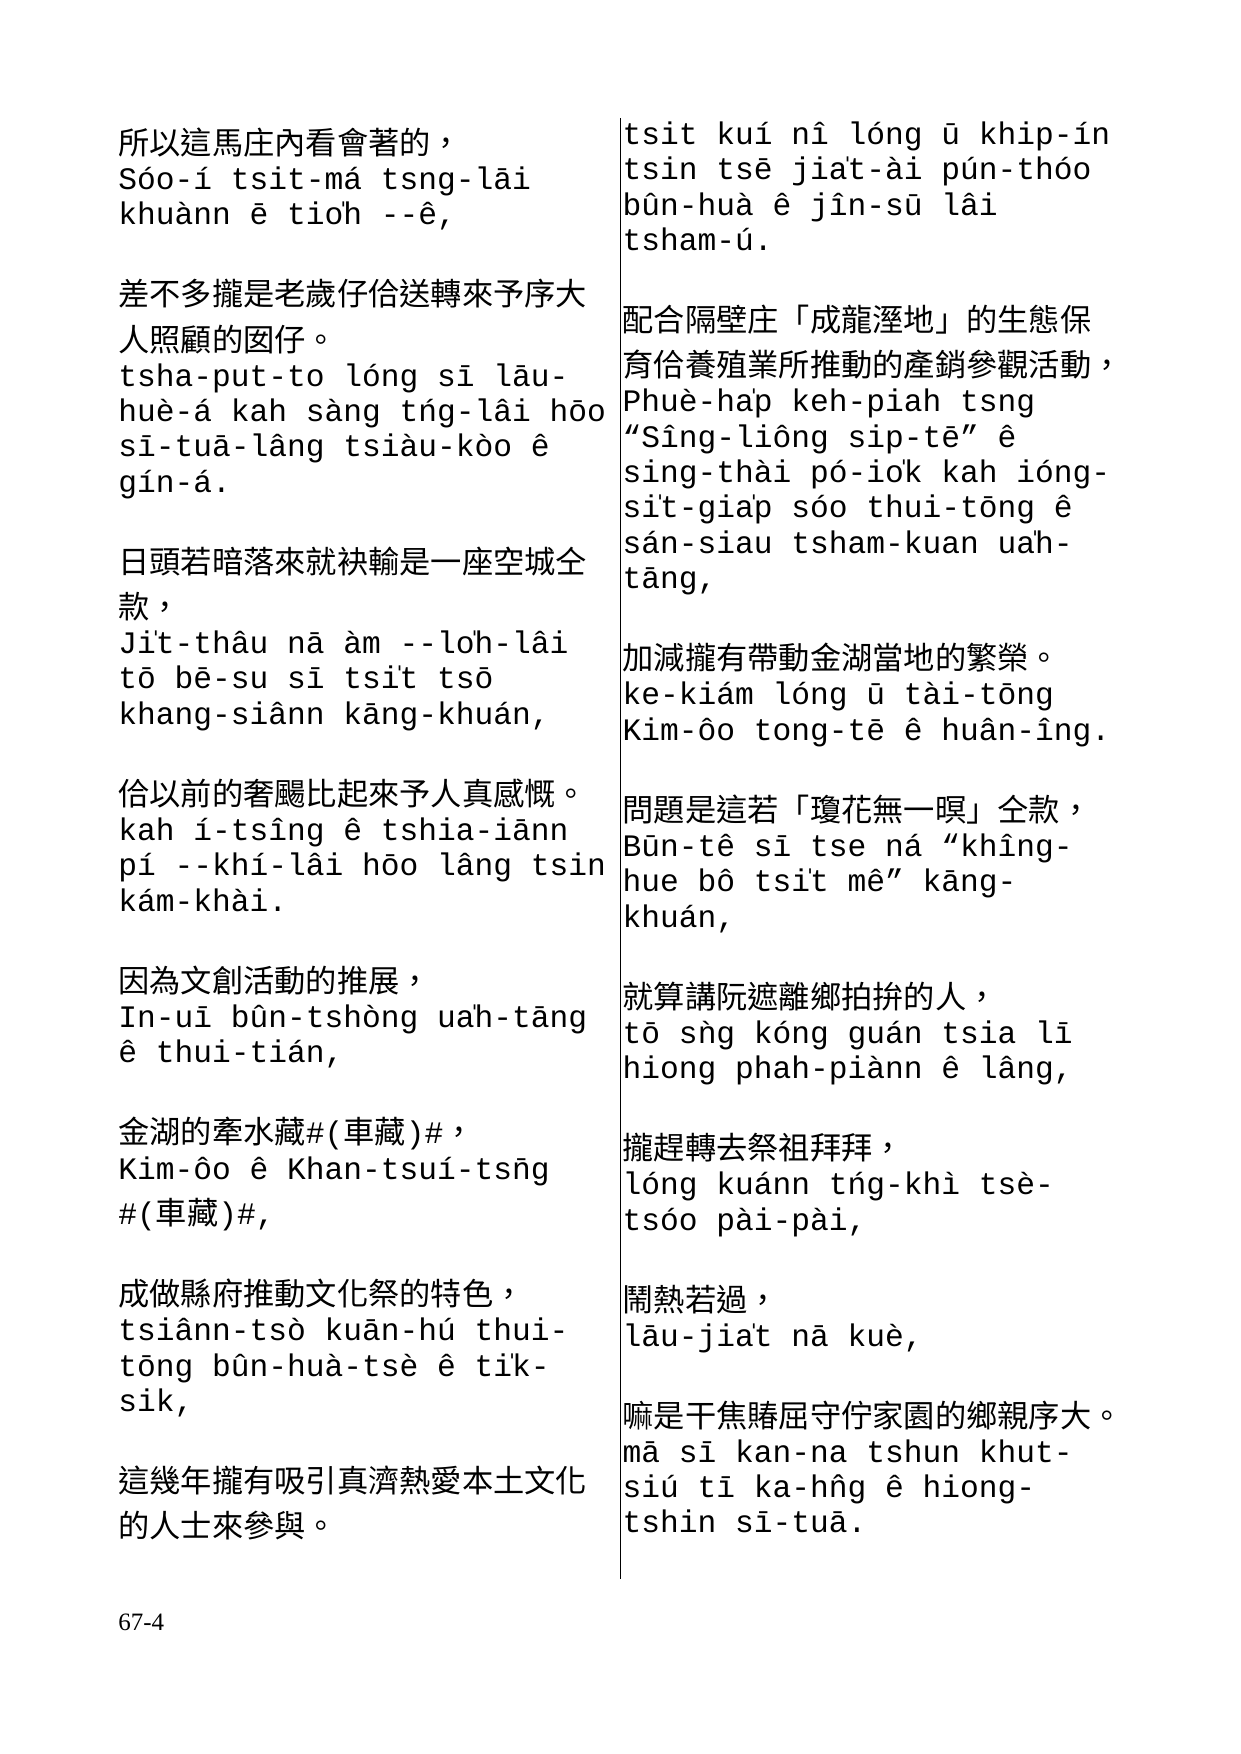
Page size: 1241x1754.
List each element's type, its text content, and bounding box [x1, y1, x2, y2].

text 加減攏有帶動金湖當地的繁榮。 [622, 633, 1122, 679]
text tsit kuí nî lóng ū khip-ín tsin tsē jia̍t-ài pún-thóo bûn-huà ê jîn-sū lâi tsham-ú. [622, 118, 1122, 260]
text tsiânn-tsò kuān-hú thui-tōng bûn-huà-tsè ê ti̍k-sik, [118, 1315, 618, 1421]
text 這幾年攏有吸引真濟熱愛本土文化的人士來參與。 [118, 1456, 618, 1547]
text In-uī bûn-tshòng ua̍h-tāng ê thui-tián, [118, 1001, 618, 1072]
text 因為文創活動的推展， [118, 956, 618, 1001]
text lóng kuánn tńg-khì tsè-tsóo pài-pài, [622, 1168, 1122, 1239]
text 差不多攏是老歲仔佮送轉來予序大人照顧的囡仔。 [118, 269, 618, 360]
text 問題是這若「瓊花無一暝」仝款， [622, 785, 1122, 830]
text Būn-tê sī tse ná “khîng-hue bô tsi̍t mê” kāng-khuán, [622, 830, 1122, 936]
text 攏趕轉去祭祖拜拜， [622, 1123, 1122, 1168]
text Ji̍t-thâu nā àm --lo̍h-lâi tō bē-su sī tsi̍t tsō khang-siânn kāng-khuán, [118, 627, 618, 734]
text tō sǹg kóng guán tsia lī hiong phah-piànn ê lâng, [622, 1017, 1122, 1088]
text 佮以前的奢颺比起來予人真感慨。 [118, 769, 618, 814]
text Sóo-í tsit-má tsng-lāi khuànn ē tio̍h --ê, [118, 163, 618, 234]
text 鬧熱若過， [622, 1275, 1122, 1320]
text 配合隔壁庄「成龍溼地」的生態保育佮養殖業所推動的產銷參觀活動， [622, 295, 1122, 386]
text 就算講阮遮離鄉拍拚的人， [622, 972, 1122, 1017]
text 日頭若暗落來就袂輸是一座空城仝款， [118, 537, 618, 627]
text Kim-ôo ê Khan-tsuí-tsn̄g #(車藏)#, [118, 1153, 618, 1234]
text ke-kiám lóng ū tài-tōng Kim-ôo tong-tē ê huân-îng. [622, 679, 1122, 749]
text mā sī kan-na tshun khut-siú tī ka-hn̂g ê hiong-tshin sī-tuā. [622, 1436, 1122, 1542]
text kah í-tsîng ê tshia-iānn pí --khí-lâi hōo lâng tsin kám-khài. [118, 814, 618, 921]
text Phuè-ha̍p keh-piah tsng “Sîng-liông sip-tē” ê sing-thài pó-io̍k kah ióng-si̍t-gia̍p sóo thui-tōng ê sán-siau tsham-kuan ua̍h-tāng, [622, 386, 1122, 598]
text 嘛是干焦賰屈守佇家園的鄉親序大。 [622, 1391, 1122, 1436]
text lāu-jia̍t nā kuè, [622, 1320, 1122, 1355]
text 成做縣府推動文化祭的特色， [118, 1269, 618, 1315]
text 金湖的牽水藏#(車藏)#， [118, 1107, 618, 1153]
text 所以這馬庄內看會著的， [118, 118, 618, 163]
text tsha-put-to lóng sī lāu-huè-á kah sàng tńg-lâi hōo sī-tuā-lâng tsiàu-kòo ê gín-á. [118, 360, 618, 502]
